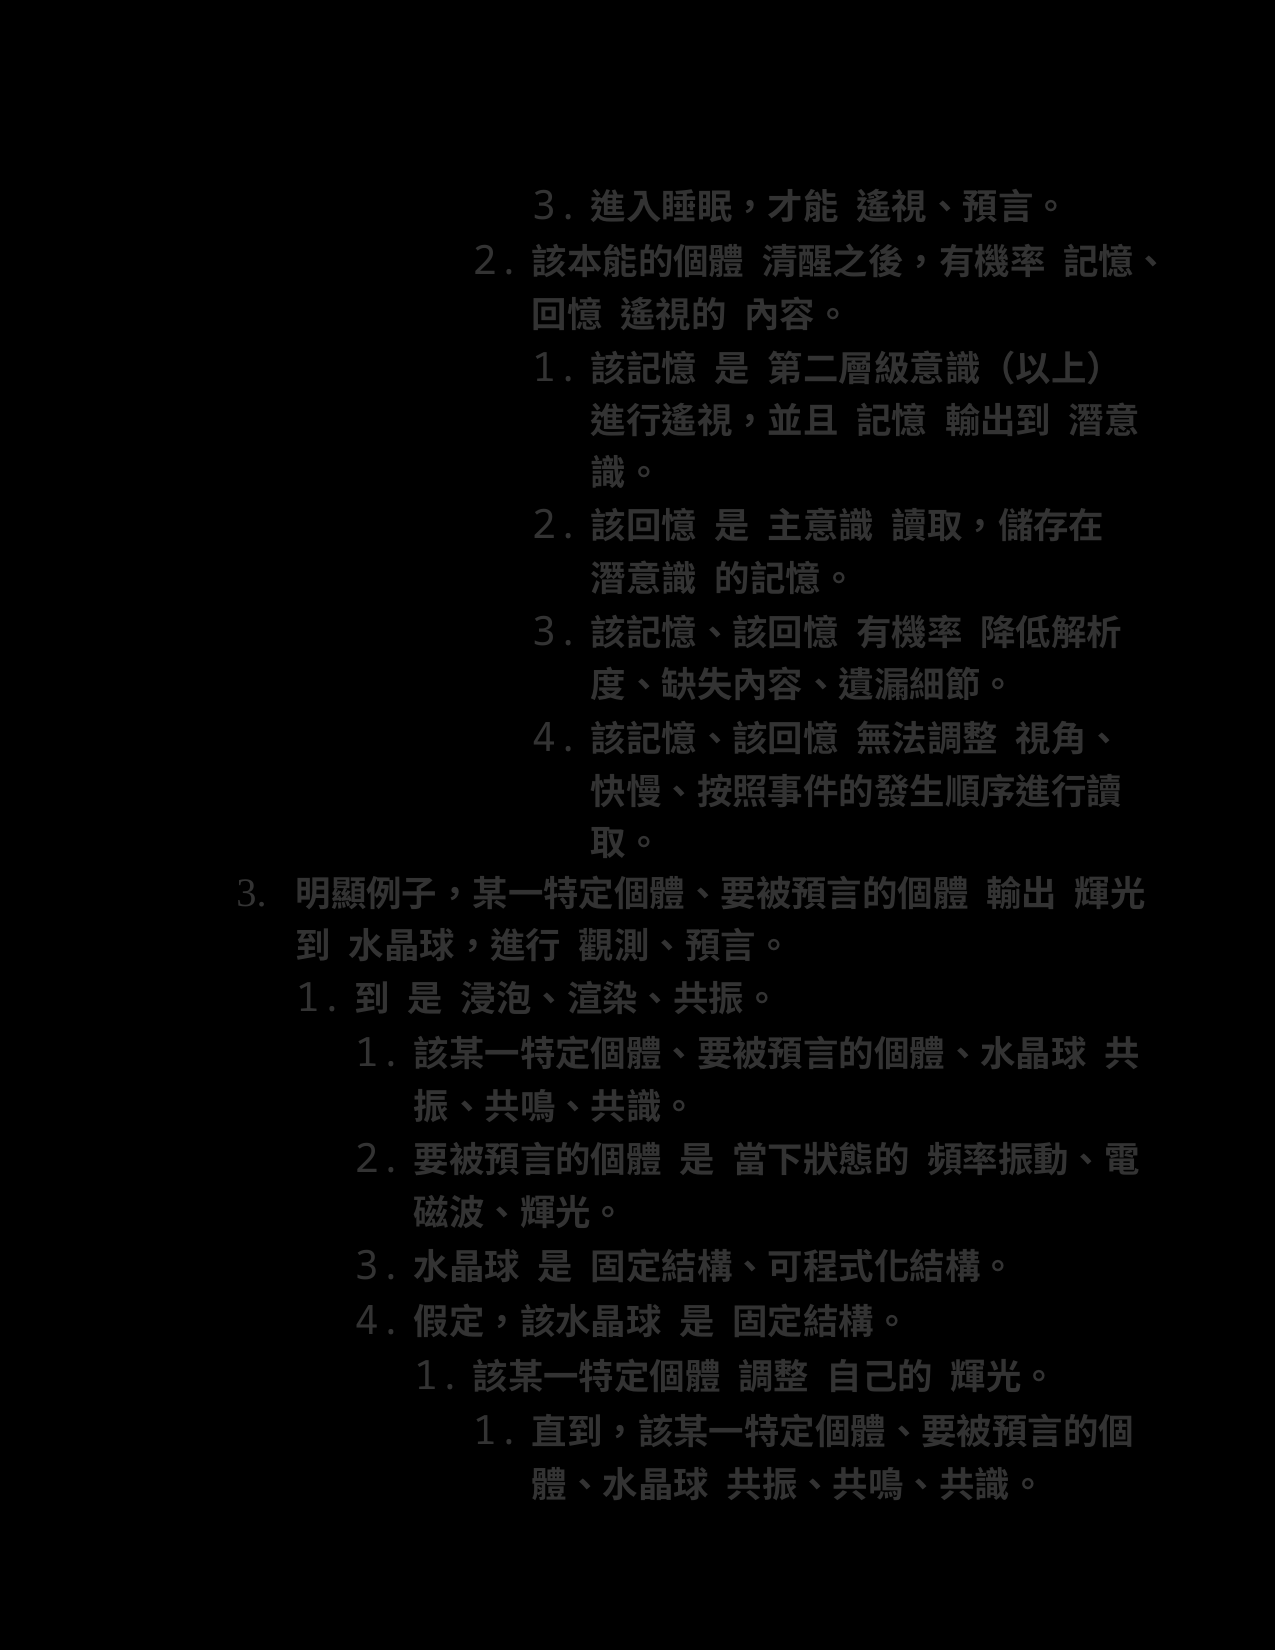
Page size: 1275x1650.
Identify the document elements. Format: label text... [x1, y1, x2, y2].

list 該某一特定個體、要被預言的個體、水晶球 共振、共鳴、共識。 [354, 1023, 1157, 1130]
list 該回憶 是 主意識 讀取，儲存在 潛意識 的記憶。 [532, 495, 1157, 602]
list 該記憶、該回憶 有機率 降低解析度、缺失內容、遺漏細節。 [532, 602, 1157, 708]
list 該某一特定個體 調整 自己的 輝光。 [413, 1346, 1157, 1401]
list 要被預言的個體 是 當下狀態的 頻率振動、電磁波、輝光。 [354, 1130, 1157, 1236]
list 直到，該某一特定個體、要被預言的個體、水晶球 共振、共鳴、共識。 [472, 1401, 1157, 1508]
list 假定，該水晶球 是 固定結構。 [354, 1291, 1157, 1346]
list 該記憶 是 第二層級意識（以上）進行遙視，並且 記憶 輸出到 潛意識。 [532, 338, 1157, 495]
list 到 是 浸泡、渲染、共振。 [295, 968, 1157, 1023]
list 進入睡眠，才能 遙視、預言。 [532, 176, 1157, 231]
list 該本能的個體 清醒之後，有機率 記憶、回憶 遙視的 內容。 [472, 231, 1157, 338]
list 水晶球 是 固定結構、可程式化結構。 [354, 1236, 1157, 1291]
list 明顯例子，某一特定個體、要被預言的個體 輸出 輝光 到 水晶球，進行 觀測、預言。 [236, 866, 1157, 968]
list 該記憶、該回憶 無法調整 視角、快慢、按照事件的發生順序進行讀取。 [532, 708, 1157, 866]
